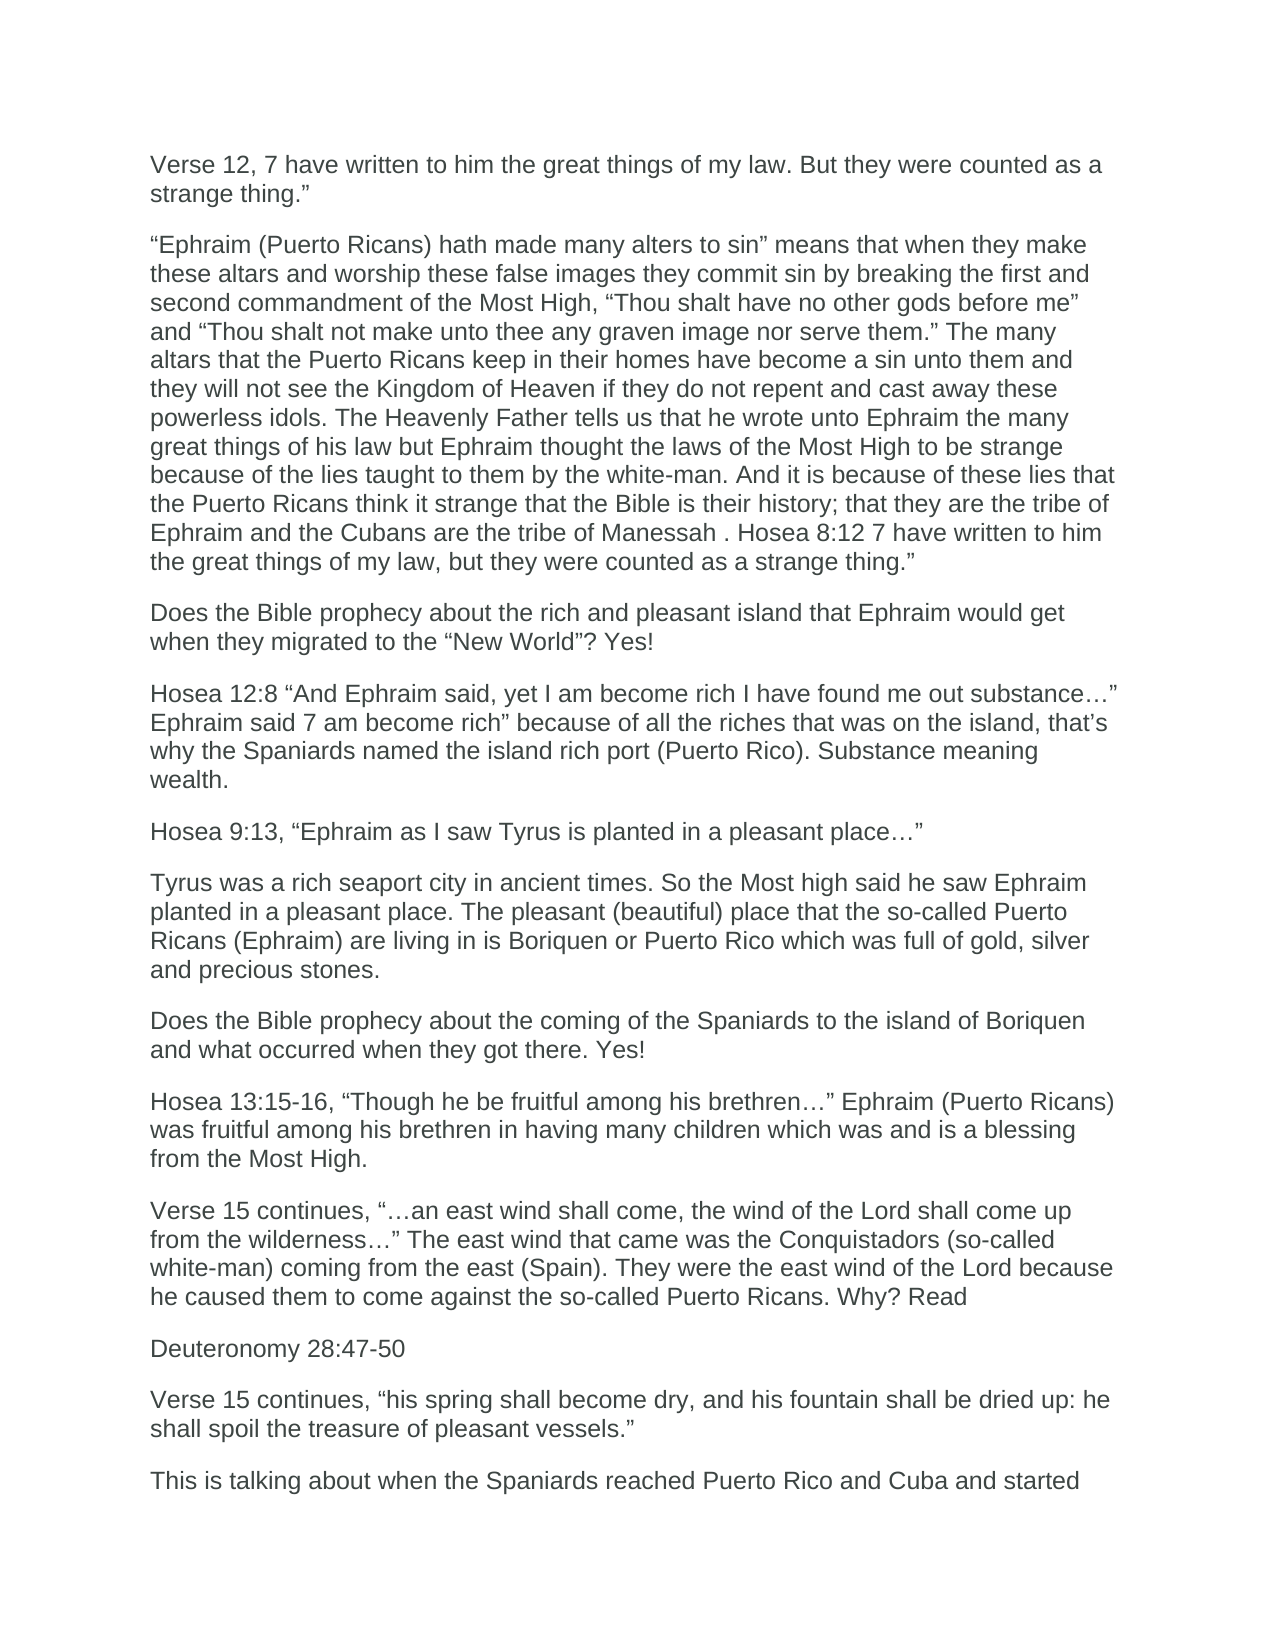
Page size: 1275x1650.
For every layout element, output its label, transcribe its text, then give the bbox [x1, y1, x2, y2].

text Hosea 12:8 “And Ephraim said, yet I am become rich I have found me out substance…” Ephraim said 7 am become rich” because of all the riches that was on the island, that’s why the Spaniards named the island rich port (Puerto Rico). Substance meaning wealth. [150, 679, 1125, 794]
text Tyrus was a rich seaport city in ancient times. So the Most high said he saw Ephraim planted in a pleasant place. The pleasant (beautiful) place that the so-called Puerto Ricans (Ephraim) are living in is Boriquen or Puerto Rico which was full of gold, silver and precious stones. [150, 868, 1125, 983]
text Hosea 13:15-16, “Though he be fruitful among his brethren…” Ephraim (Puerto Ricans) was fruitful among his brethren in having many children which was and is a blessing from the Most High. [150, 1087, 1125, 1173]
text Does the Bible prophecy about the rich and pleasant island that Ephraim would get when they migrated to the “New World”? Yes! [150, 598, 1125, 656]
text Verse 15 continues, “his spring shall become dry, and his fountain shall be dried up: he shall spoil the treasure of pleasant vessels.” [150, 1385, 1125, 1443]
text Verse 12, 7 have written to him the great things of my law. But they were counted as a strange thing.” [150, 150, 1125, 207]
text Deuteronomy 28:47-50 [150, 1334, 1125, 1362]
text “Ephraim (Puerto Ricans) hath made many alters to sin” means that when they make these altars and worship these false images they commit sin by breaking the first and second commandment of the Most High, “Thou shalt have no other gods before me” and “Thou shalt not make unto thee any graven image nor serve them.” The many altars that the Puerto Ricans keep in their homes have become a sin unto them and they will not see the Kingdom of Heaven if they do not repent and cast away these powerless idols. The Heavenly Father tells us that he wrote unto Ephraim the many great things of his law but Ephraim thought the laws of the Most High to be strange because of the lies taught to them by the white-man. And it is because of these lies that the Puerto Ricans think it strange that the Bible is their history; that they are the tribe of Ephraim and the Cubans are the tribe of Manessah . Hosea 8:12 7 have written to him the great things of my law, but they were counted as a strange thing.” [150, 230, 1125, 575]
text Hosea 9:13, “Ephraim as I saw Tyrus is planted in a pleasant place…” [150, 817, 1125, 845]
text Verse 15 continues, “…an east wind shall come, the wind of the Lord shall come up from the wilderness…” The east wind that came was the Conquistadors (so-called white-man) coming from the east (Spain). They were the east wind of the Lord because he caused them to come against the so-called Puerto Ricans. Why? Read [150, 1196, 1125, 1311]
text Does the Bible prophecy about the coming of the Spaniards to the island of Boriquen and what occurred when they got there. Yes! [150, 1006, 1125, 1064]
text This is talking about when the Spaniards reached Puerto Rico and Cuba and started [150, 1466, 1125, 1494]
